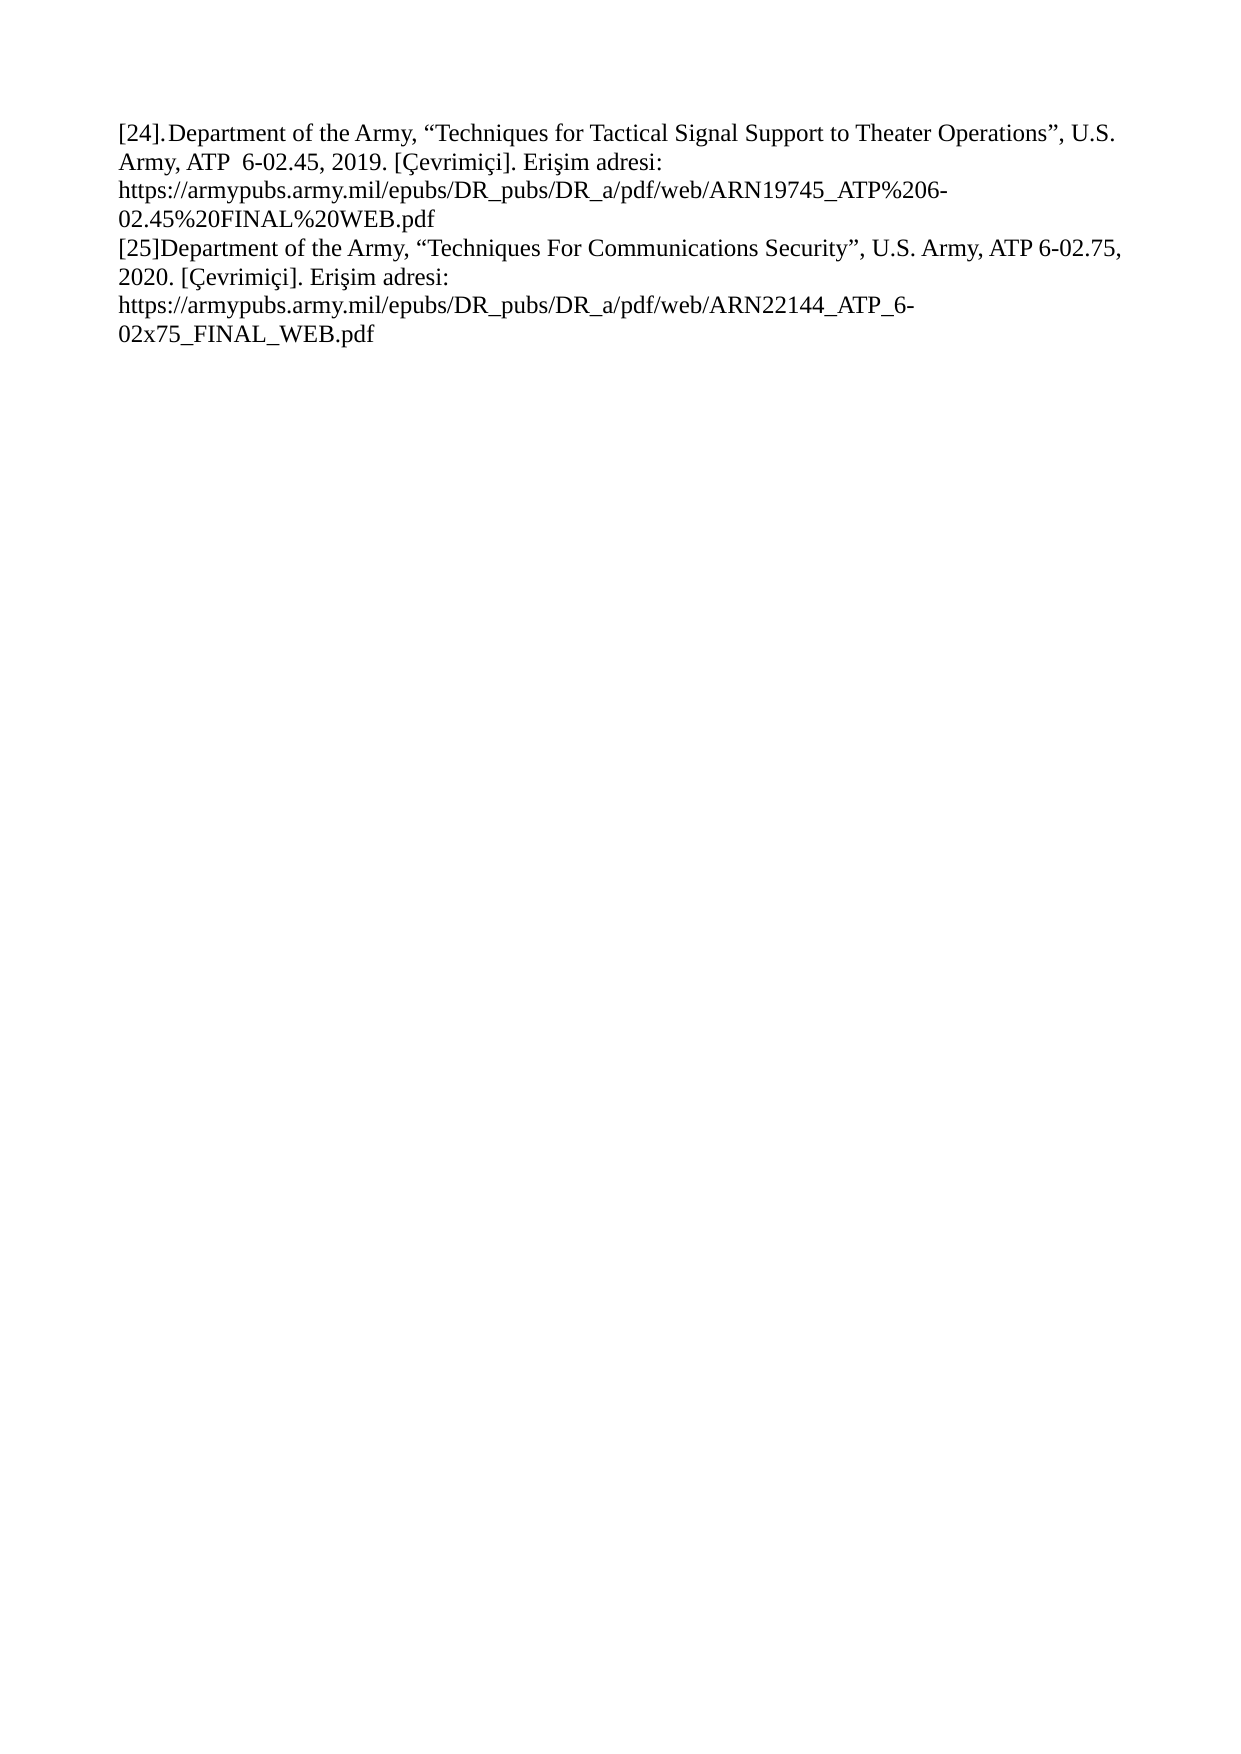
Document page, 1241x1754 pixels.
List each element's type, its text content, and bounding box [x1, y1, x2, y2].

text [24] Department of the Army, “Techniques for Tactical Signal Support to Theater Operations”, U.S. Army, ATP 6-02.45, 2019. [Çevrimiçi]. Erişim adresi: https://armypubs.army.mil/epubs/DR_pubs/DR_a/pdf/web/ARN19745_ATP%206-02.45%20FINAL%20WEB.pdf [118, 118, 1122, 233]
text [25] Department of the Army, “Techniques For Communications Security”, U.S. Army, ATP 6-02.75, 2020. [Çevrimiçi]. Erişim adresi: https://armypubs.army.mil/epubs/DR_pubs/DR_a/pdf/web/ARN22144_ATP_6-02x75_FINAL_WEB.pdf [118, 233, 1122, 348]
